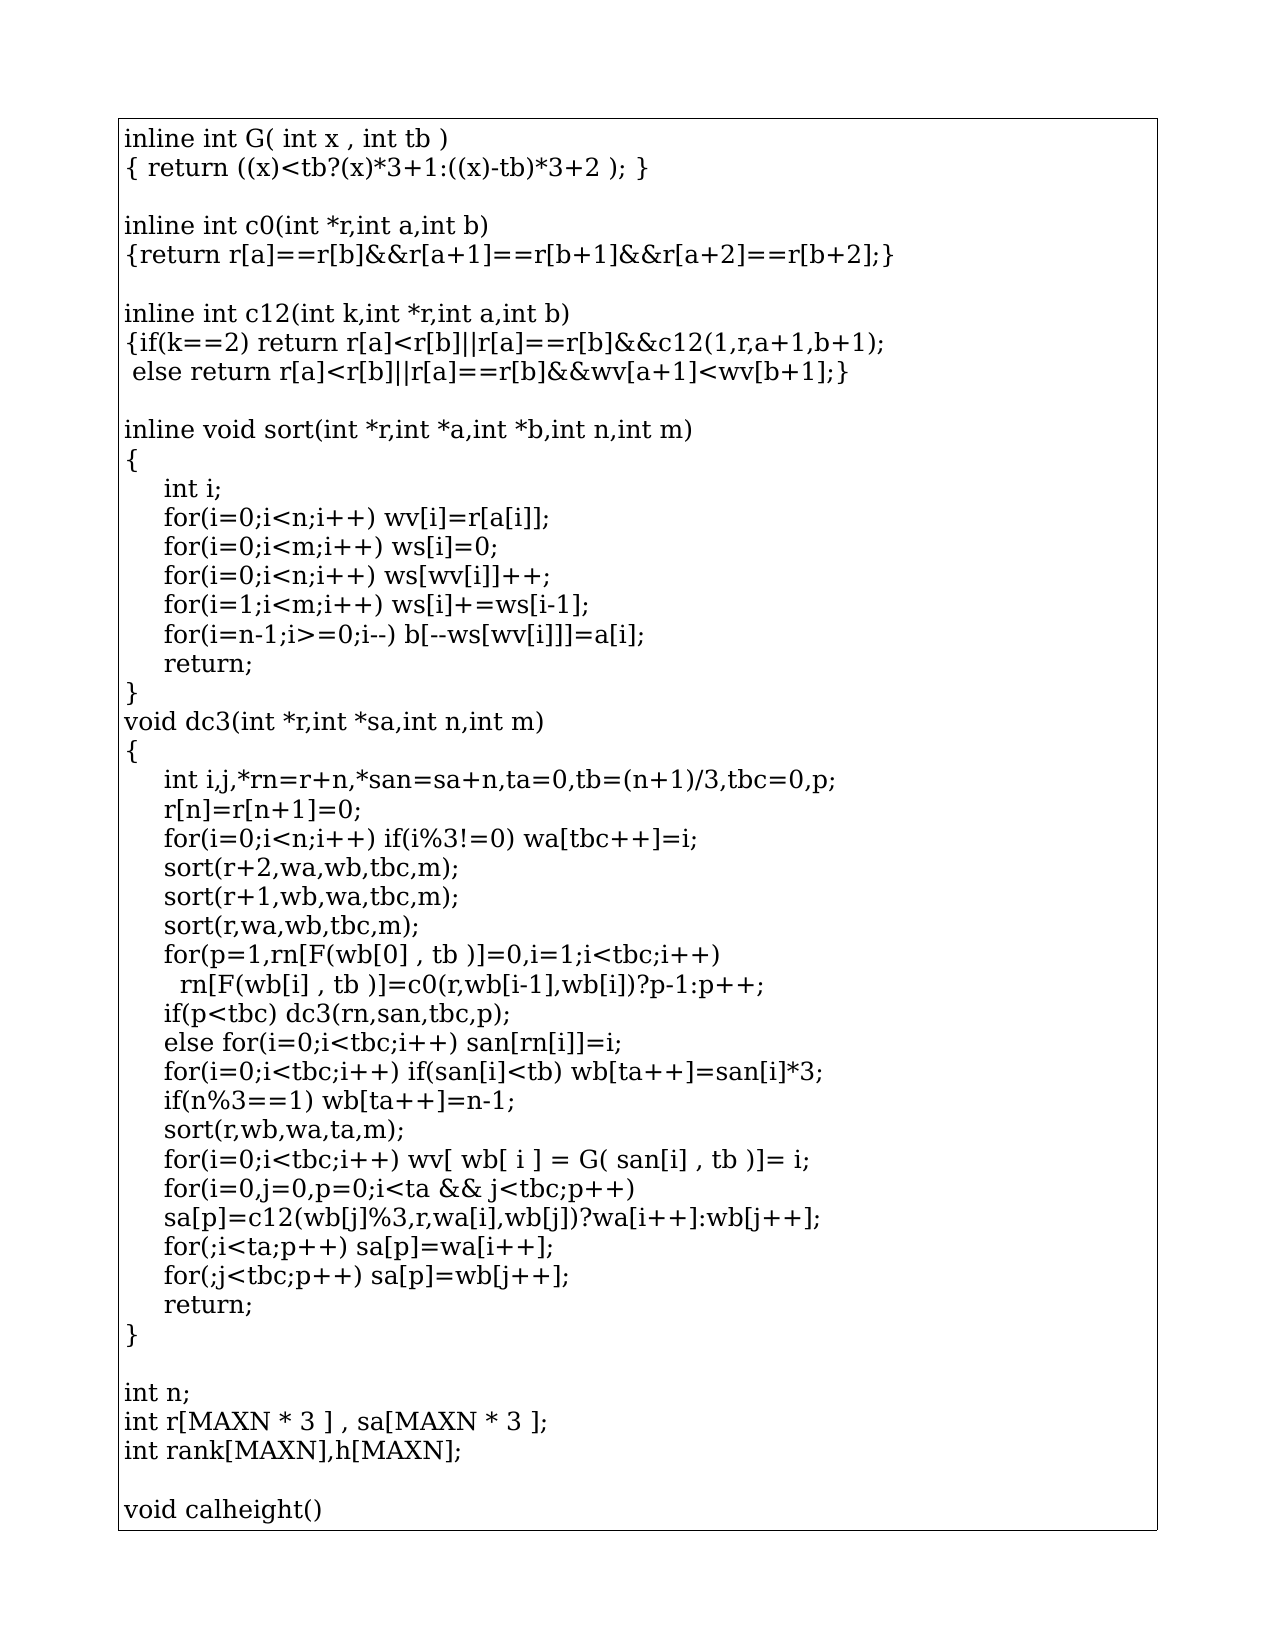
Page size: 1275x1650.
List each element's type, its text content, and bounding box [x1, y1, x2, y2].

table_header inline int G( int x , int tb ) { return ((x)<tb?(x)*3+1:((x)-tb)*3+2 ); } inline int c0(int *r,int a,int b) {return r[a]==r[b]&&r[a+1]==r[b+1]&&r[a+2]==r[b+2];} inline int c12(int k,int *r,int a,int b) {if(k==2) return r[a]<r[b]||r[a]==r[b]&&c12(1,r,a+1,b+1); else return r[a]<r[b]||r[a]==r[b]&&wv[a+1]<wv[b+1];} inline void sort(int *r,int *a,int *b,int n,int m) { int i; for(i=0;i<n;i++) wv[i]=r[a[i]]; for(i=0;i<m;i++) ws[i]=0; for(i=0;i<n;i++) ws[wv[i]]++; for(i=1;i<m;i++) ws[i]+=ws[i-1]; for(i=n-1;i>=0;i--) b[--ws[wv[i]]]=a[i]; return; } void dc3(int *r,int *sa,int n,int m) { int i,j,*rn=r+n,*san=sa+n,ta=0,tb=(n+1)/3,tbc=0,p; r[n]=r[n+1]=0; for(i=0;i<n;i++) if(i%3!=0) wa[tbc++]=i; sort(r+2,wa,wb,tbc,m); sort(r+1,wb,wa,tbc,m); sort(r,wa,wb,tbc,m); for(p=1,rn[F(wb[0] , tb )]=0,i=1;i<tbc;i++) rn[F(wb[i] , tb )]=c0(r,wb[i-1],wb[i])?p-1:p++; if(p<tbc) dc3(rn,san,tbc,p); else for(i=0;i<tbc;i++) san[rn[i]]=i; for(i=0;i<tbc;i++) if(san[i]<tb) wb[ta++]=san[i]*3; if(n%3==1) wb[ta++]=n-1; sort(r,wb,wa,ta,m); for(i=0;i<tbc;i++) wv[ wb[ i ] = G( san[i] , tb )]= i; for(i=0,j=0,p=0;i<ta && j<tbc;p++) sa[p]=c12(wb[j]%3,r,wa[i],wb[j])?wa[i++]:wb[j++]; for(;i<ta;p++) sa[p]=wa[i++]; for(;j<tbc;p++) sa[p]=wb[j++]; return; } int n; int r[MAXN * 3 ] , sa[MAXN * 3 ]; int rank[MAXN],h[MAXN]; void calheight() [119, 119, 1157, 1530]
